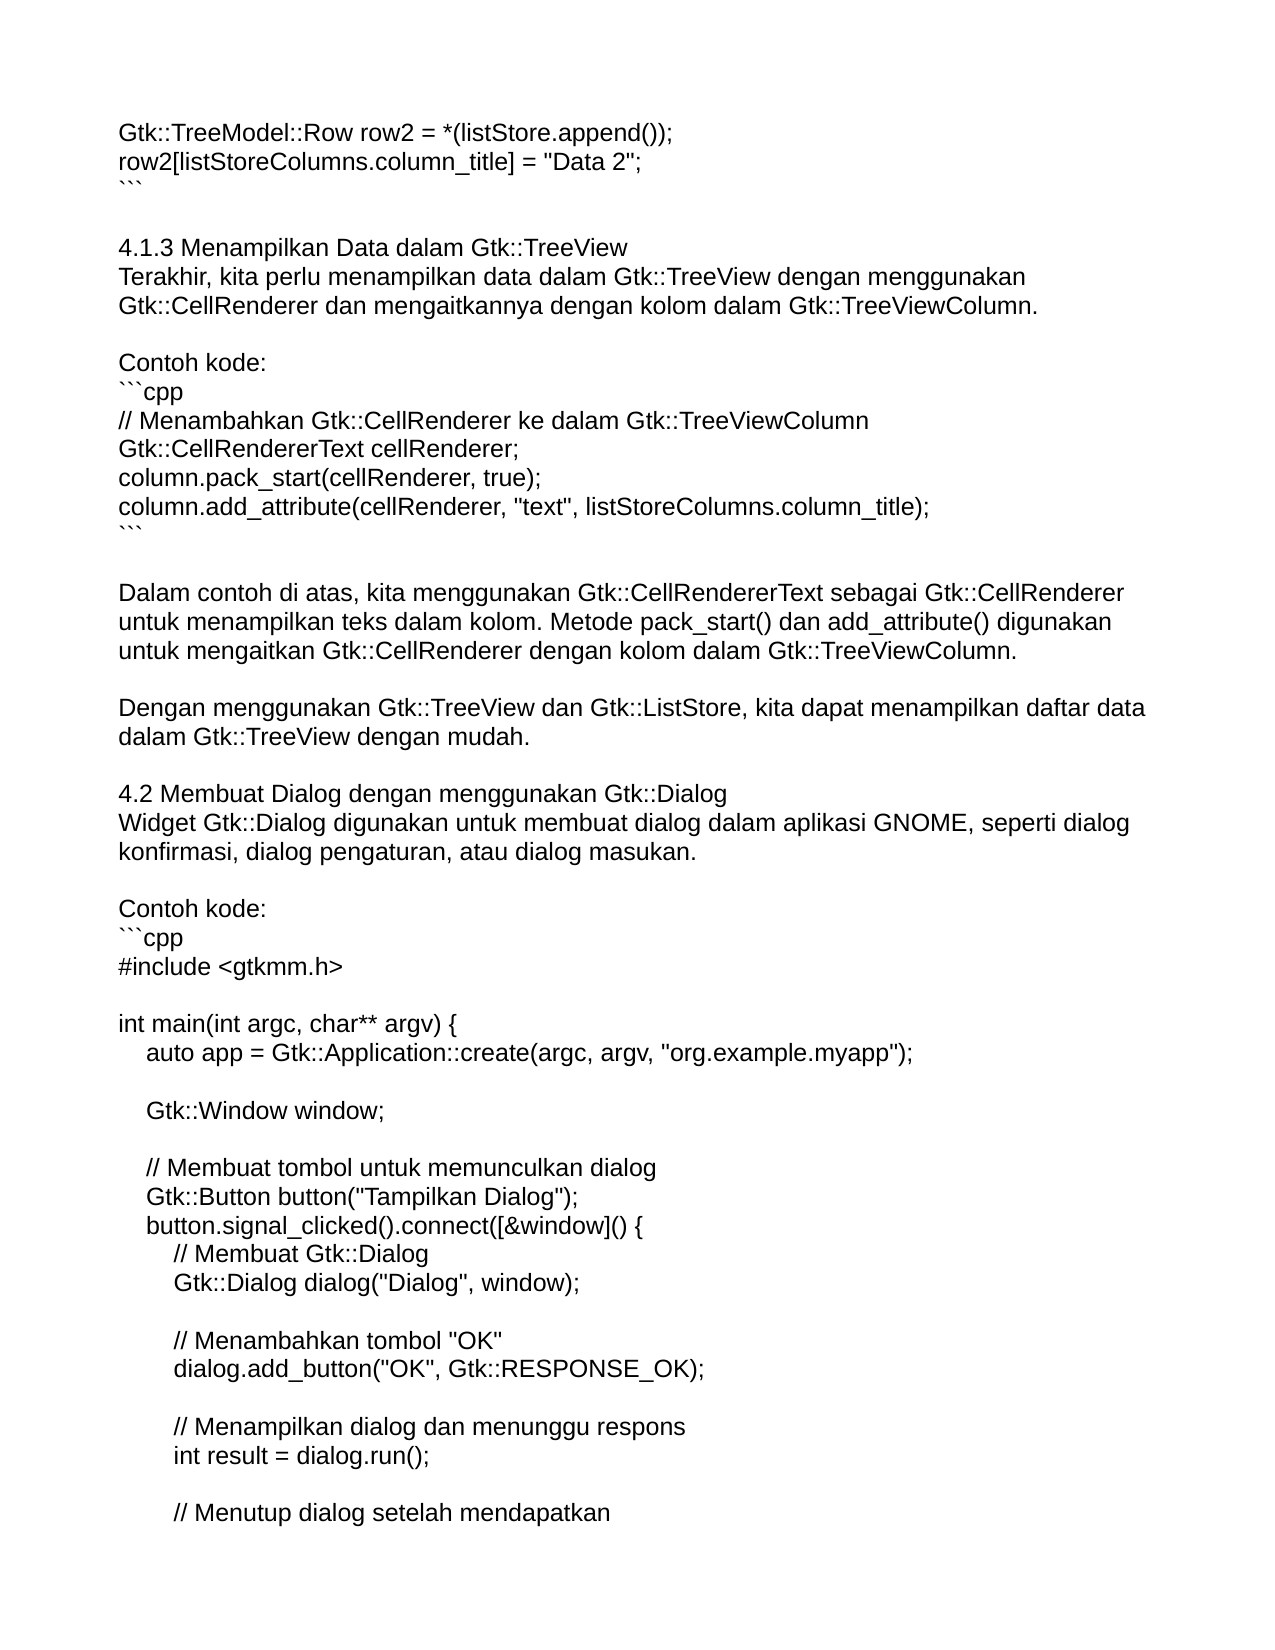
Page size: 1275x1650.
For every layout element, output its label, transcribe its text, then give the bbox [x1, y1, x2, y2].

text Gtk::Dialog dialog("Dialog", window); [118, 1268, 1157, 1297]
text int result = dialog.run(); [118, 1441, 1157, 1469]
text Gtk::Button button("Tampilkan Dialog"); [118, 1182, 1157, 1211]
text // Menampilkan dialog dan menunggu respons [118, 1412, 1157, 1441]
text dialog.add_button("OK", Gtk::RESPONSE_OK); [118, 1354, 1157, 1383]
text Gtk::TreeModel::Row row2 = *(listStore.append()); [118, 118, 1157, 147]
text // Menutup dialog setelah mendapatkan [118, 1498, 1157, 1527]
text ```cpp [118, 377, 1157, 406]
text Contoh kode: [118, 894, 1157, 923]
text #include <gtkmm.h> [118, 952, 1157, 981]
text ```cpp [118, 923, 1157, 952]
text Contoh kode: [118, 348, 1157, 377]
text // Membuat tombol untuk memunculkan dialog [118, 1153, 1157, 1182]
text Gtk::CellRendererText cellRenderer; [118, 434, 1157, 463]
text Widget Gtk::Dialog digunakan untuk membuat dialog dalam aplikasi GNOME, seperti dialog konfirmasi, dialog pengaturan, atau dialog masukan. [118, 808, 1157, 866]
text Dengan menggunakan Gtk::TreeView dan Gtk::ListStore, kita dapat menampilkan daftar data dalam Gtk::TreeView dengan mudah. [118, 693, 1157, 751]
text Terakhir, kita perlu menampilkan data dalam Gtk::TreeView dengan menggunakan Gtk::CellRenderer dan mengaitkannya dengan kolom dalam Gtk::TreeViewColumn. [118, 262, 1157, 319]
text auto app = Gtk::Application::create(argc, argv, "org.example.myapp"); [118, 1038, 1157, 1067]
text // Membuat Gtk::Dialog [118, 1239, 1157, 1268]
text Dalam contoh di atas, kita menggunakan Gtk::CellRendererText sebagai Gtk::CellRenderer untuk menampilkan teks dalam kolom. Metode pack_start() dan add_attribute() digunakan untuk mengaitkan Gtk::CellRenderer dengan kolom dalam Gtk::TreeViewColumn. [118, 578, 1157, 664]
text 4.1.3 Menampilkan Data dalam Gtk::TreeView [118, 233, 1157, 262]
text // Menambahkan Gtk::CellRenderer ke dalam Gtk::TreeViewColumn [118, 406, 1157, 434]
text 4.2 Membuat Dialog dengan menggunakan Gtk::Dialog [118, 779, 1157, 808]
text // Menambahkan tombol "OK" [118, 1326, 1157, 1354]
text ``` [118, 176, 1157, 204]
text column.pack_start(cellRenderer, true); [118, 463, 1157, 492]
text Gtk::Window window; [118, 1096, 1157, 1124]
text ``` [118, 521, 1157, 549]
text button.signal_clicked().connect([&window]() { [118, 1211, 1157, 1239]
text column.add_attribute(cellRenderer, "text", listStoreColumns.column_title); [118, 492, 1157, 521]
text row2[listStoreColumns.column_title] = "Data 2"; [118, 147, 1157, 176]
text int main(int argc, char** argv) { [118, 1009, 1157, 1038]
